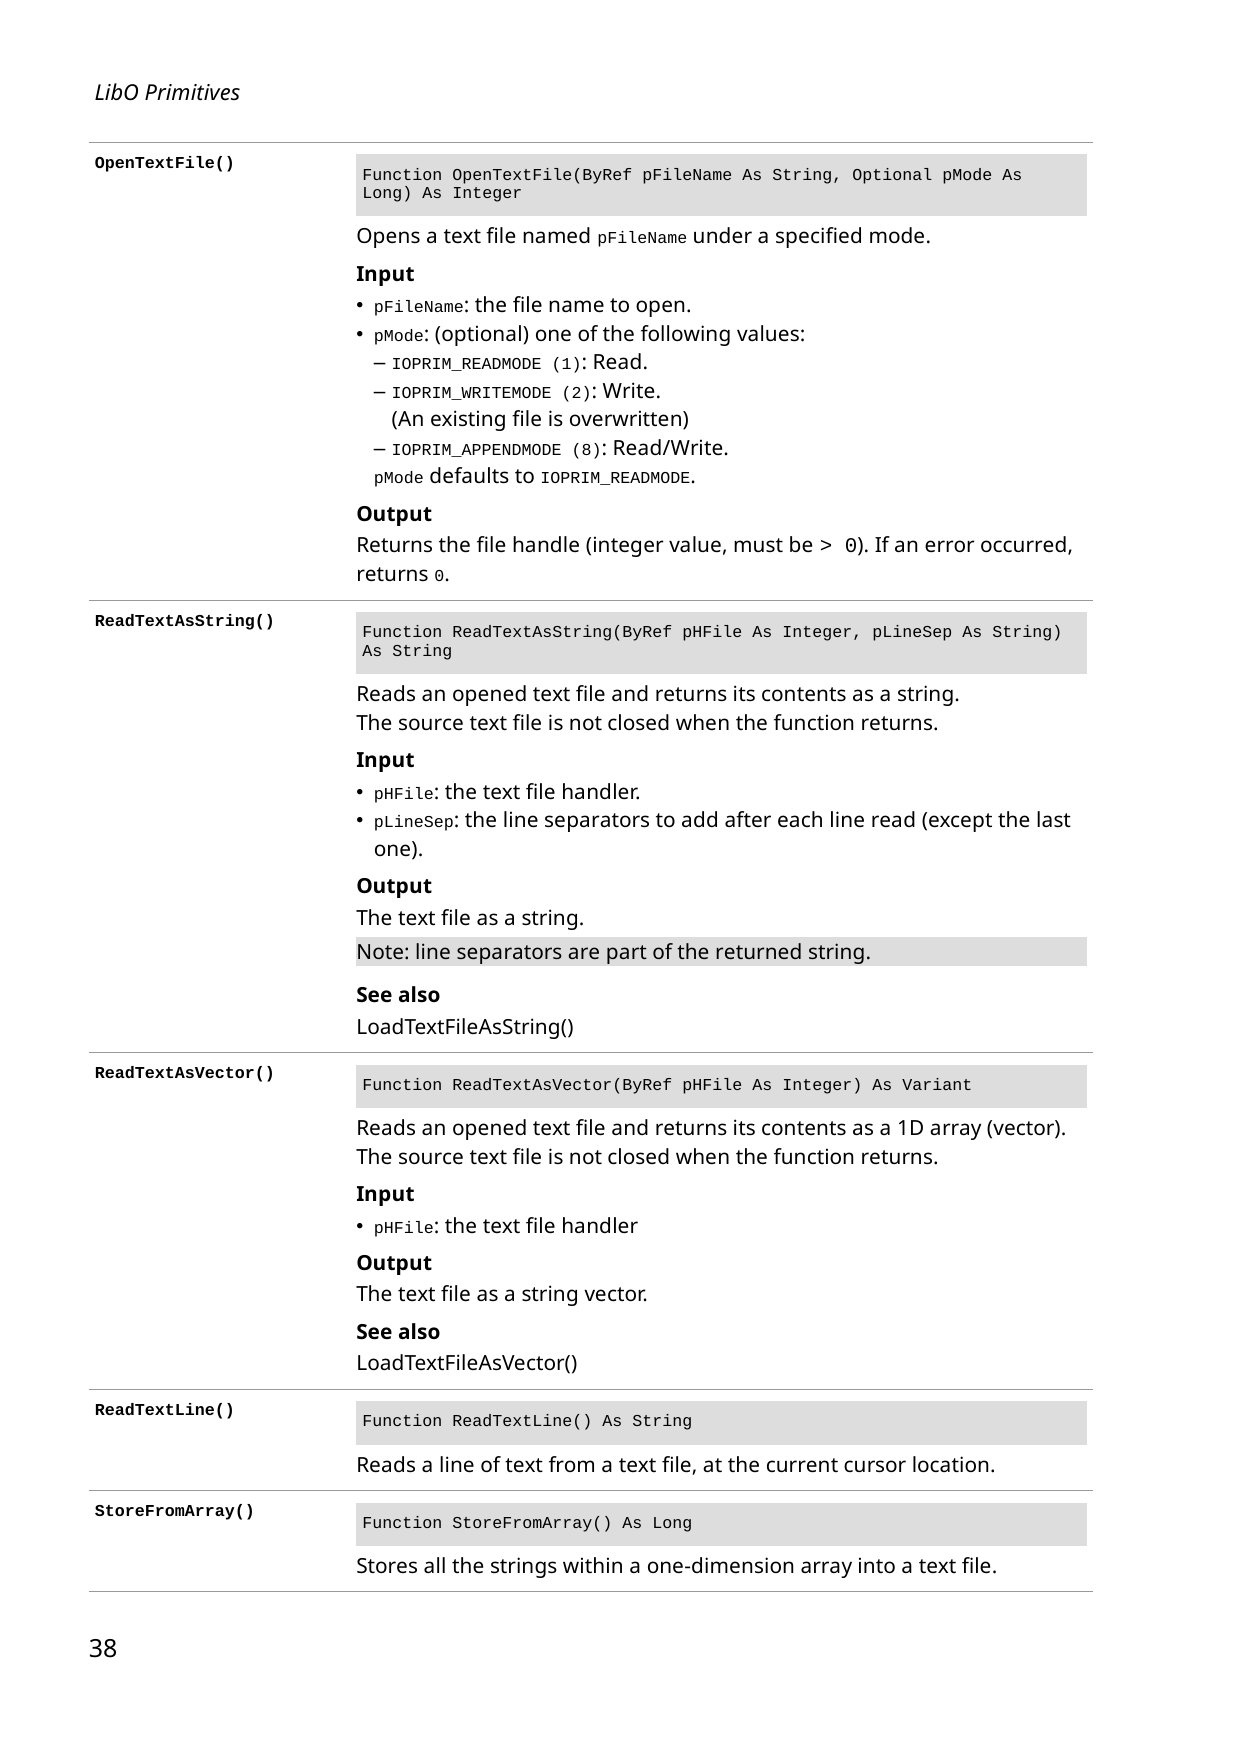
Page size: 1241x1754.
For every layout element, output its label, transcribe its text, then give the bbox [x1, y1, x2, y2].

table_cell Function ReadTextLine() As String Reads a line of text from a text file, at the current cursor location. [350, 1390, 1093, 1490]
table_cell Function ReadTextAsString(ByRef pHFile As Integer, pLineSep As String) As String Reads an opened text file and returns its contents as a string. The source text file is not closed when the function returns. Input pHFile: the text file handler. pLineSep: the line separators to add after each line read (except the last one). Output The text file as a string. Note: line separators are part of the returned string. See also LoadTextFileAsString() [350, 601, 1093, 1052]
table_cell Function ReadTextAsVector(ByRef pHFile As Integer) As Variant Reads an opened text file and returns its contents as a 1D array (vector). The source text file is not closed when the function returns. Input pHFile: the text file handler Output The text file as a string vector. See also LoadTextFileAsVector() [350, 1053, 1093, 1388]
table_cell OpenTextFile() [89, 143, 350, 599]
table_cell Function StoreFromArray() As Long Stores all the strings within a one-dimension array into a text file. [350, 1491, 1093, 1591]
table_cell StoreFromArray() [89, 1491, 350, 1591]
table_cell ReadTextAsString() [89, 601, 350, 1052]
table_cell ReadTextAsVector() [89, 1053, 350, 1388]
table_cell Function OpenTextFile(ByRef pFileName As String, Optional pMode As Long) As Integer Opens a text file named pFileName under a specified mode. Input pFileName: the file name to open. pMode: (optional) one of the following values: IOPRIM_READMODE (1): Read. IOPRIM_WRITEMODE (2): Write. (An existing file is overwritten) IOPRIM_APPENDMODE (8): Read/Write. pMode defaults to IOPRIM_READMODE. Output Returns the file handle (integer value, must be > 0). If an error occurred, returns 0. [350, 143, 1093, 599]
table_cell ReadTextLine() [89, 1390, 350, 1490]
